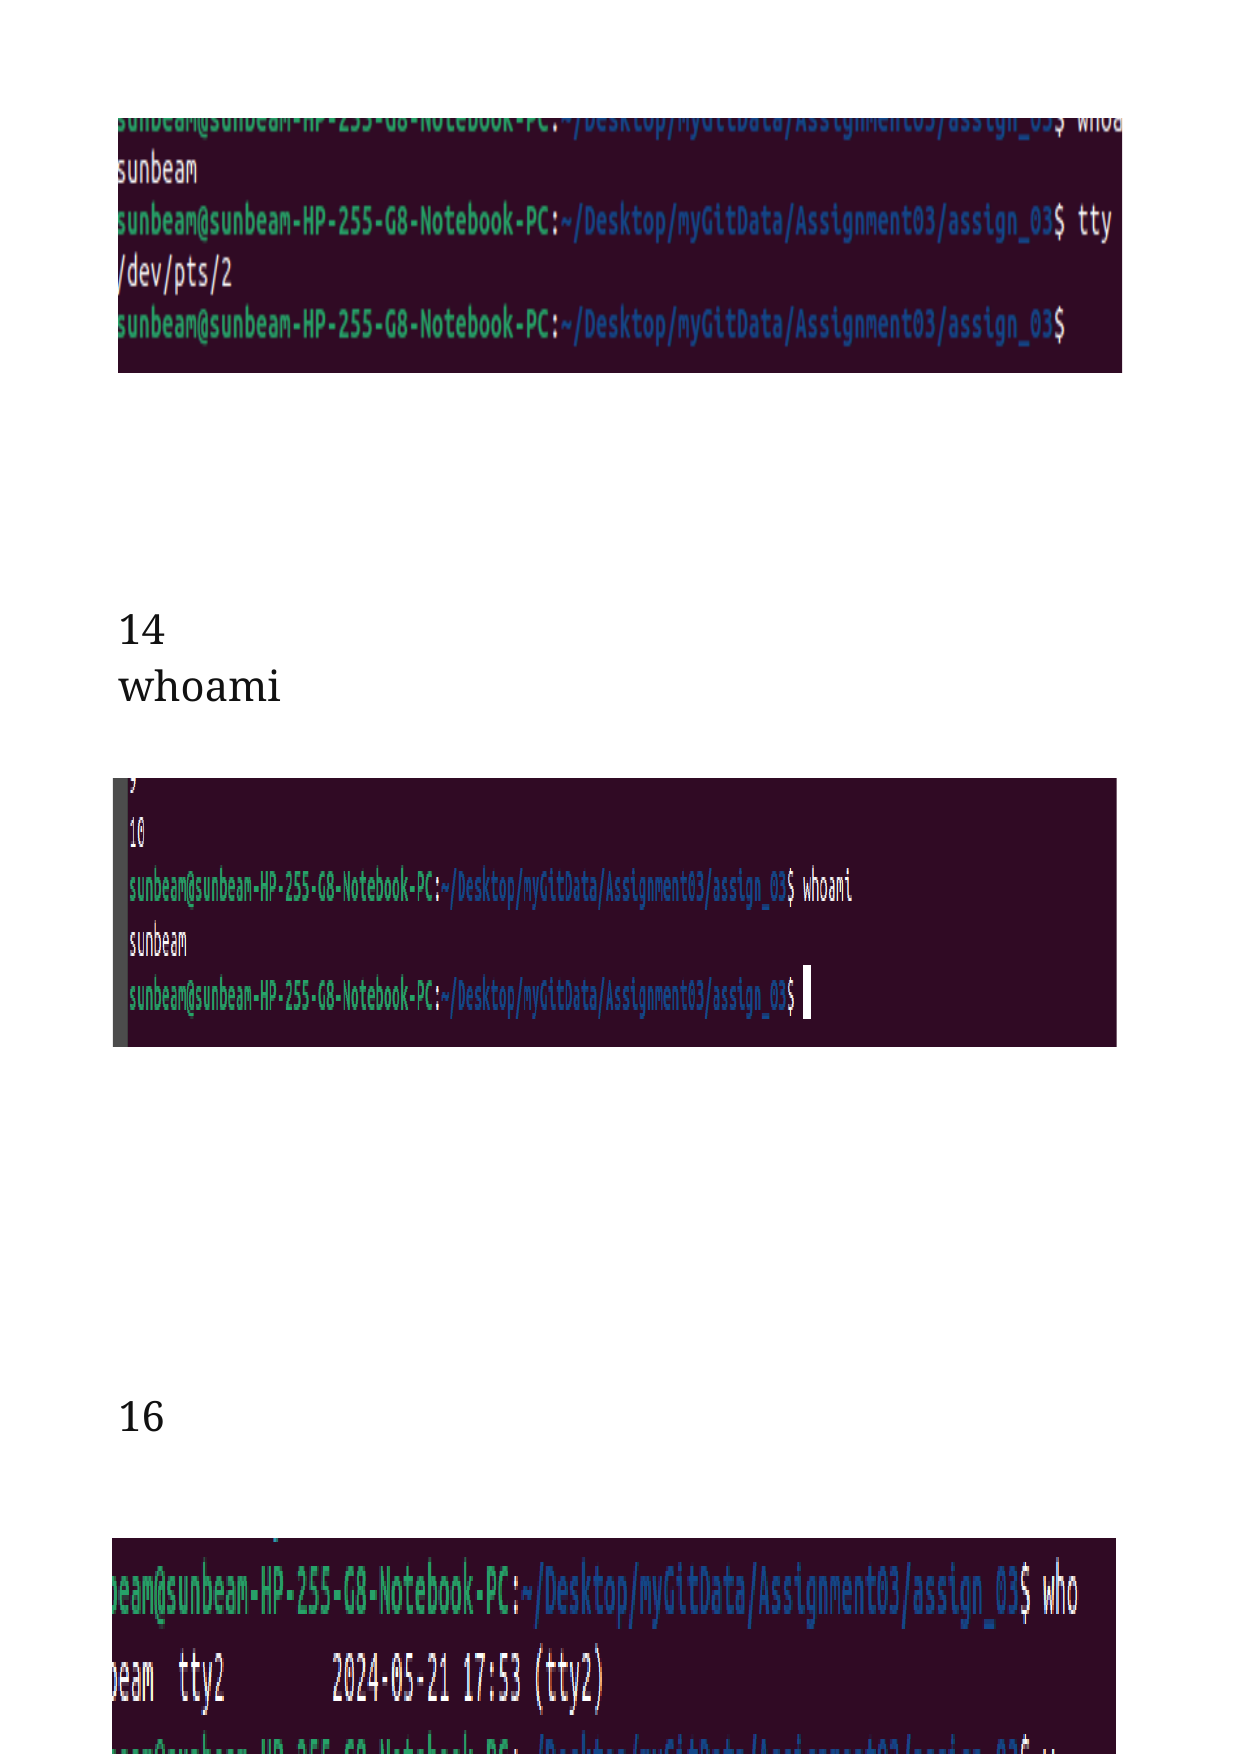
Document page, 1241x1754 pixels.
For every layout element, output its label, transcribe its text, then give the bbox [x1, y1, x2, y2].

picture [118, 118, 1123, 373]
picture [112, 778, 1117, 1047]
text 14 [118, 600, 1122, 657]
text 16 [118, 1387, 1122, 1443]
text whoami [118, 657, 1122, 713]
picture [112, 1538, 1116, 1754]
